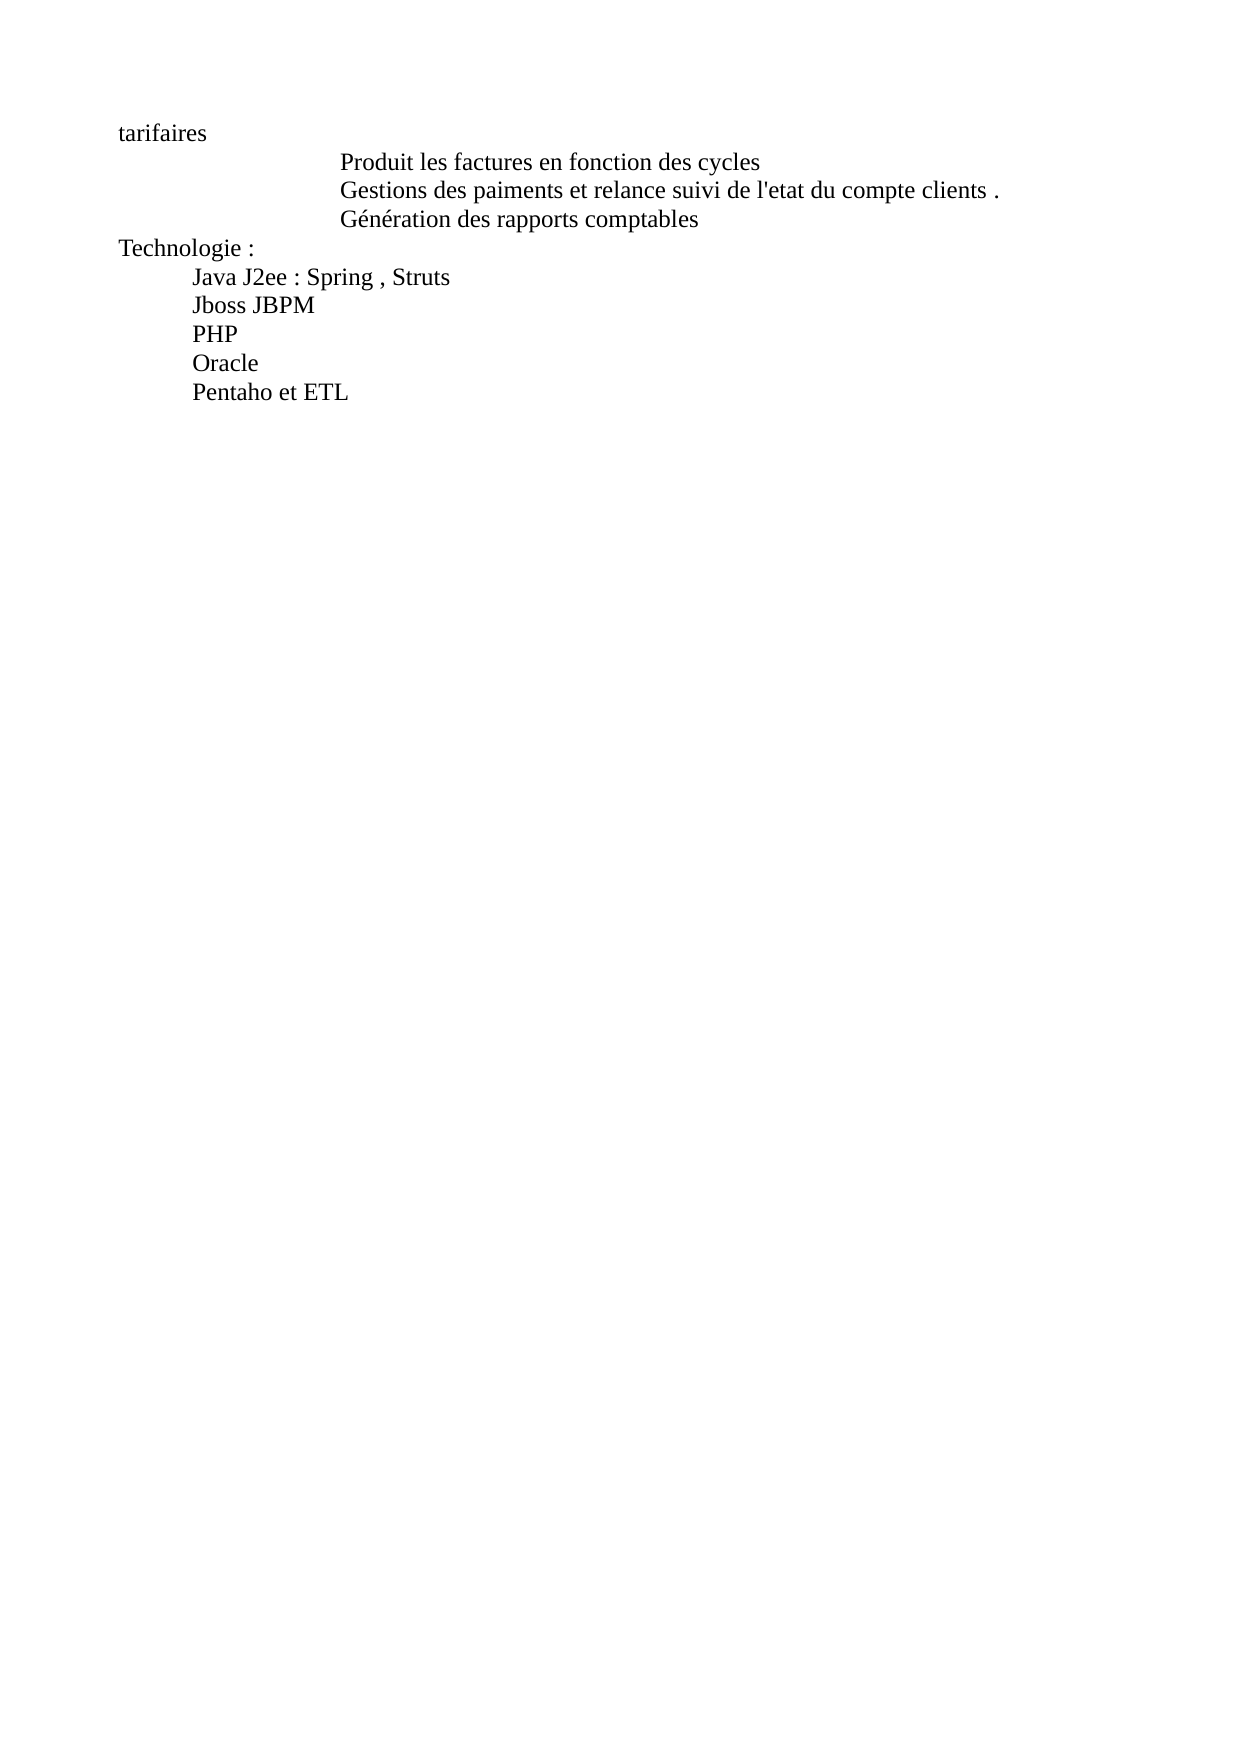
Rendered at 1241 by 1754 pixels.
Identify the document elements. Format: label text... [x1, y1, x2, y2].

text Génération des rapports comptables [118, 204, 1122, 233]
text Produit les factures en fonction des cycles [118, 147, 1122, 176]
text Gestions des paiments et relance suivi de l'etat du compte clients . [118, 176, 1122, 204]
text Jboss JBPM [118, 291, 1122, 319]
text Java J2ee : Spring , Struts [118, 262, 1122, 291]
text Pentaho et ETL [118, 377, 1122, 406]
text PHP [118, 319, 1122, 348]
text Technologie : [118, 233, 1122, 262]
text Oracle [118, 348, 1122, 377]
text tarifaires [118, 118, 1122, 147]
